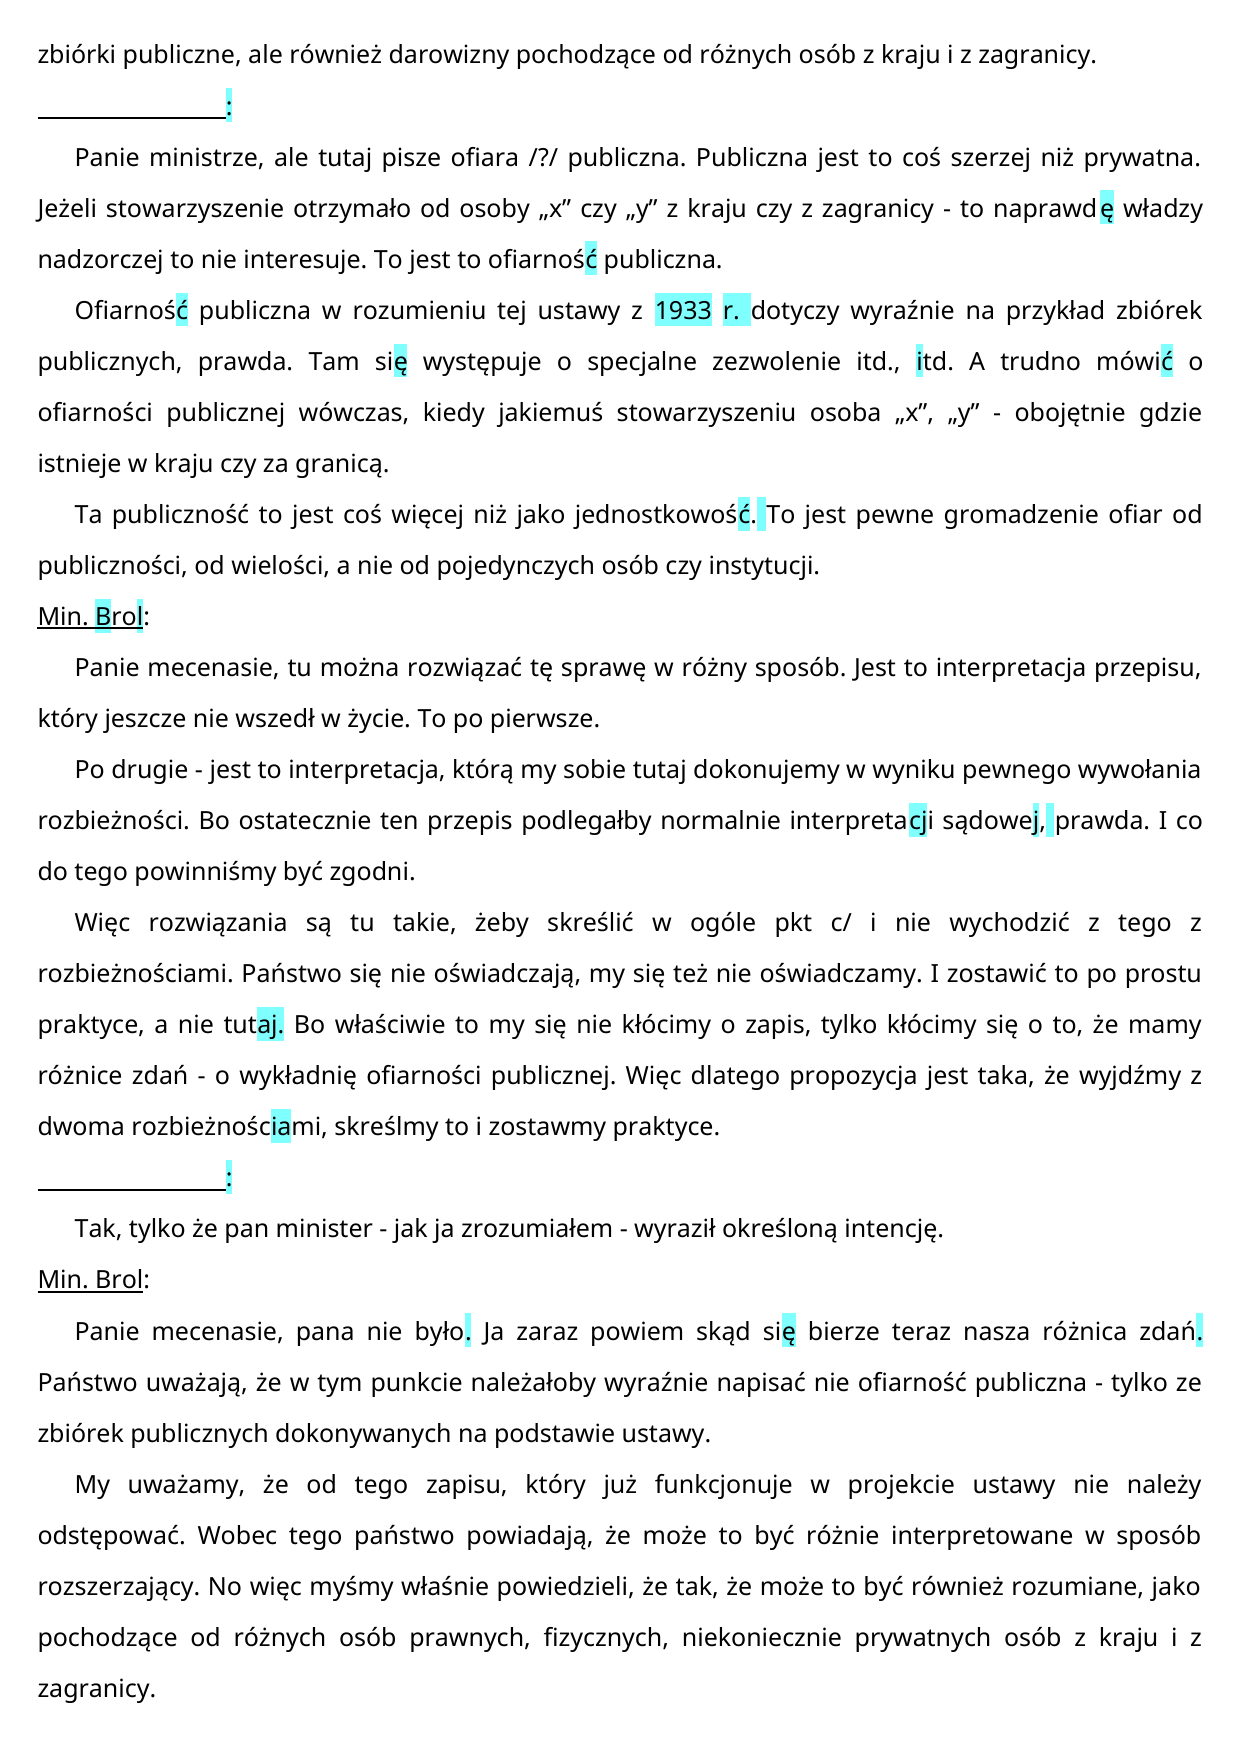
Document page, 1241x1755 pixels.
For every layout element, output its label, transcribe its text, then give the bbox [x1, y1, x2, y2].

text Min. Brol: [37, 599, 1203, 633]
text Panie ministrze, ale tutaj pisze ofiara /?/ publiczna. Publiczna jest to coś szerzej niż prywatna. Jeżeli stowarzyszenie otrzymało od osoby „x” czy „y” z kraju czy z zagranicy - to naprawdę władzy nadzorczej to nie interesuje. To jest to ofiarność publiczna. [37, 139, 1203, 275]
text : [37, 88, 1203, 122]
text Min. Brol: [37, 1262, 1203, 1296]
text Ofiarność publiczna w rozumieniu tej ustawy z 1933 r. dotyczy wyraźnie na przykład zbiórek publicznych, prawda. Tam się występuje o specjalne zezwolenie itd., itd. A trudno mówić o ofiarności publicznej wówczas, kiedy jakiemuś stowarzyszeniu osoba „x”, „y” - obojętnie gdzie istnieje w kraju czy za granicą. [37, 292, 1203, 479]
text Panie mecenasie, pana nie było. Ja zaraz powiem skąd się bierze teraz nasza różnica zdań. Państwo uważają, że w tym punkcie należałoby wyraźnie napisać nie ofiarność publiczna - tylko ze zbiórek publicznych dokonywanych na podstawie ustawy. [37, 1313, 1203, 1449]
text My uważamy, że od tego zapisu, który już funkcjonuje w projekcie ustawy nie należy odstępować. Wobec tego państwo powiadają, że może to być różnie interpretowane w sposób rozszerzający. No więc myśmy właśnie powiedzieli, że tak, że może to być również rozumiane, jako pochodzące od różnych osób prawnych, fizycznych, niekoniecznie prywatnych osób z kraju i z zagranicy. [37, 1466, 1203, 1704]
text Panie mecenasie, tu można rozwiązać tę sprawę w różny sposób. Jest to interpretacja przepisu, który jeszcze nie wszedł w życie. To po pierwsze. [37, 650, 1203, 735]
text Tak, tylko że pan minister - jak ja zrozumiałem - wyraził określoną intencję. [37, 1211, 1203, 1245]
text Ta publiczność to jest coś więcej niż jako jednostkowość. To jest pewne gromadzenie ofiar od publiczności, od wielości, a nie od pojedynczych osób czy instytucji. [37, 497, 1203, 582]
text : [37, 1160, 1203, 1194]
text Więc rozwiązania są tu takie, żeby skreślić w ogóle pkt c/ i nie wychodzić z tego z rozbieżnościami. Państwo się nie oświadczają, my się też nie oświadczamy. I zostawić to po prostu praktyce, a nie tutaj. Bo właściwie to my się nie kłócimy o zapis, tylko kłócimy się o to, że mamy różnice zdań - o wykładnię ofiarności publicznej. Więc dlatego propozycja jest taka, że wyjdźmy z dwoma rozbieżnościami, skreślmy to i zostawmy praktyce. [37, 905, 1203, 1143]
text Po drugie - jest to interpretacja, którą my sobie tutaj dokonujemy w wyniku pewnego wywołania rozbieżności. Bo ostatecznie ten przepis podlegałby normalnie interpretacji sądowej, prawda. I co do tego powinniśmy być zgodni. [37, 752, 1203, 888]
text zbiórki publiczne, ale również darowizny pochodzące od różnych osób z kraju i z zagranicy. [37, 37, 1203, 71]
